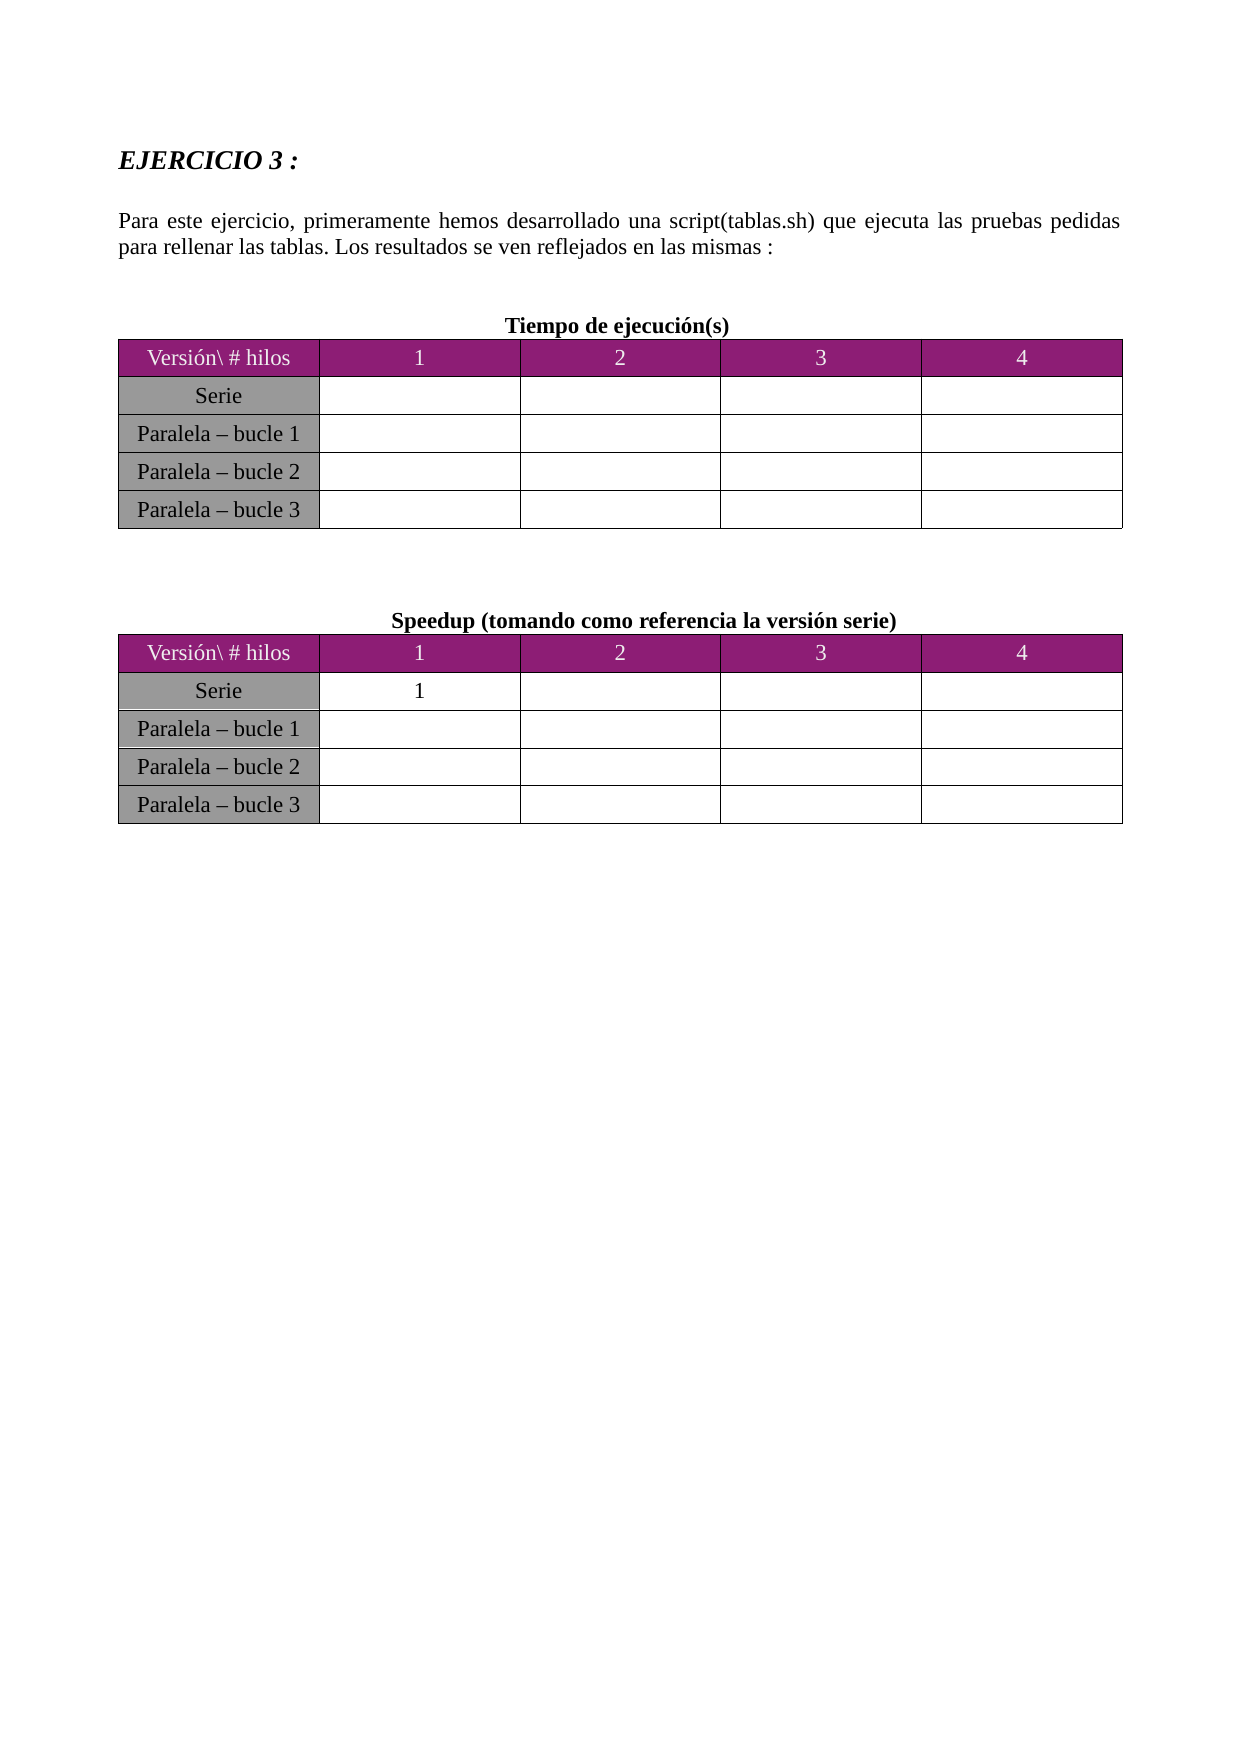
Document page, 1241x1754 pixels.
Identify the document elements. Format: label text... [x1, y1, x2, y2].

table_cell [721, 453, 921, 490]
table_cell [922, 711, 1122, 747]
text EJERCICIO 3 : [118, 144, 1122, 176]
table_cell 1 [320, 673, 520, 709]
table_cell [721, 415, 921, 452]
table_header Versión\ # hilos [119, 635, 319, 672]
text Speedup (tomando como referencia la versión serie) [118, 607, 1122, 634]
table_cell [320, 491, 520, 528]
table_cell Paralela – bucle 1 [119, 711, 319, 747]
table_cell [320, 377, 520, 414]
table_cell [721, 786, 921, 823]
table_cell [320, 786, 520, 823]
table_cell [320, 453, 520, 490]
text Para este ejercicio, primeramente hemos desarrollado una script(tablas.sh) que ejecuta las pruebas pedidas para rellenar las tablas. Los resultados se ven reflejados en las mismas : [118, 207, 1122, 259]
table_cell [922, 673, 1122, 709]
table_cell [721, 377, 921, 414]
table_cell [721, 711, 921, 747]
table_cell [320, 749, 520, 785]
table_header 2 [521, 635, 720, 672]
table_cell Paralela – bucle 2 [119, 453, 319, 490]
table_cell [521, 377, 720, 414]
table_cell [521, 491, 720, 528]
table_cell [721, 749, 921, 785]
table_cell [320, 711, 520, 747]
table_header 3 [721, 340, 921, 376]
table_cell Paralela – bucle 3 [119, 491, 319, 528]
table_cell [521, 711, 720, 747]
table_header 4 [922, 635, 1122, 672]
text Tiempo de ejecución(s) [118, 312, 1122, 338]
table_cell [521, 786, 720, 823]
table_header 4 [922, 340, 1122, 376]
table_header 1 [320, 340, 520, 376]
table_cell [521, 749, 720, 785]
table_cell [521, 453, 720, 490]
table_header 3 [721, 635, 921, 672]
table_header 1 [320, 635, 520, 672]
table_cell Serie [119, 377, 319, 414]
table_cell Serie [119, 673, 319, 709]
table_cell [922, 377, 1122, 414]
table_cell [721, 673, 921, 709]
table_cell [721, 491, 921, 528]
table_cell [521, 673, 720, 709]
table_cell [922, 453, 1122, 490]
table_cell Paralela – bucle 2 [119, 749, 319, 785]
table_cell [922, 786, 1122, 823]
table_cell [922, 749, 1122, 785]
table_cell [521, 415, 720, 452]
table_cell [320, 415, 520, 452]
table_cell Paralela – bucle 3 [119, 786, 319, 823]
table_cell [922, 415, 1122, 452]
table_cell [922, 491, 1122, 528]
table_header Versión\ # hilos [119, 340, 319, 376]
table_header 2 [521, 340, 720, 376]
table_cell Paralela – bucle 1 [119, 415, 319, 452]
